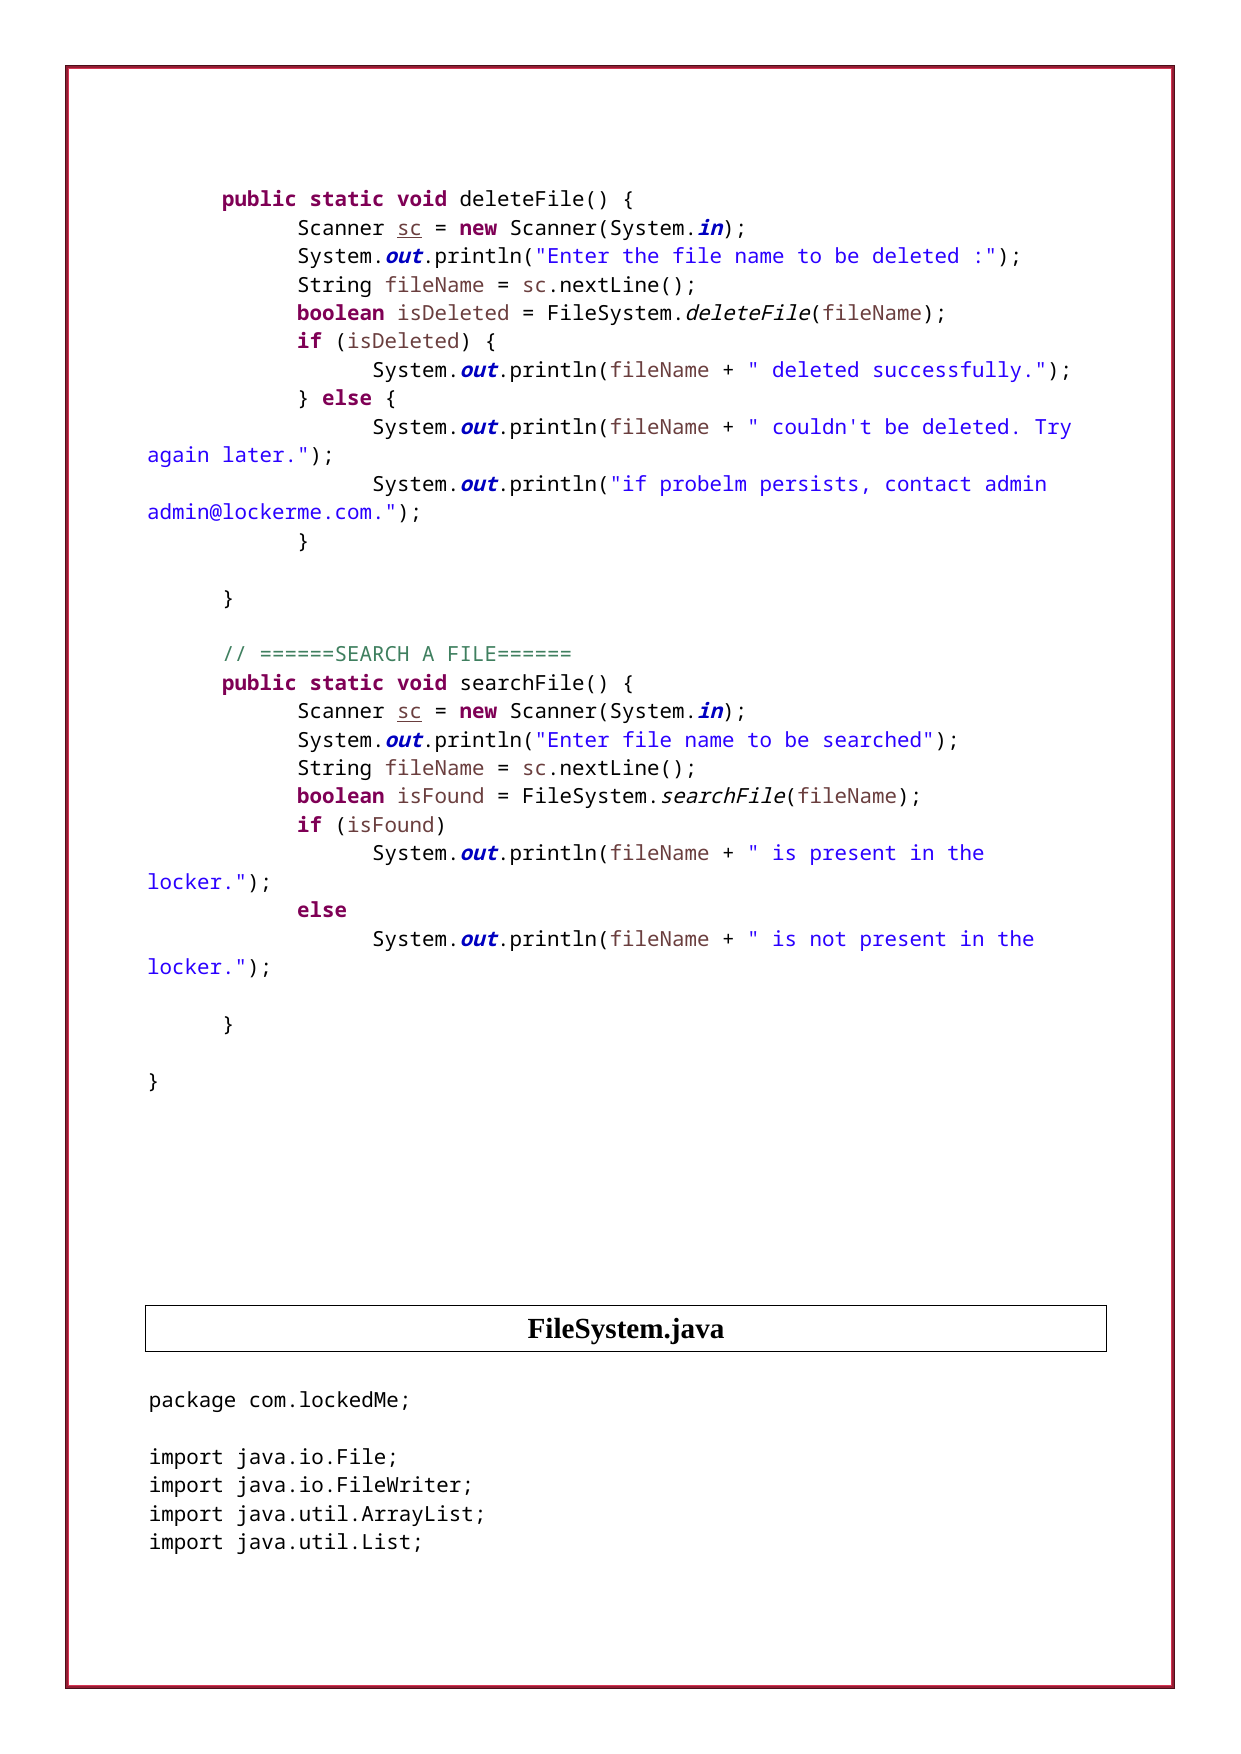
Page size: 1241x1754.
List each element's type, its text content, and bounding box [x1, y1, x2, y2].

table_header package com.lockedMe; import java.io.File; import java.io.FileWriter; import java.util.ArrayList; import java.util.List; [149, 1385, 1111, 1556]
table_header FileSystem.java [146, 1306, 1106, 1351]
table_header public static void deleteFile() { Scanner sc = new Scanner(System.in); System.out.println("Enter the file name to be deleted :"); String fileName = sc.nextLine(); boolean isDeleted = FileSystem.deleteFile(fileName); if (isDeleted) { System.out.println(fileName + " deleted successfully."); } else { System.out.println(fileName + " couldn't be deleted. Try again later."); System.out.println("if probelm persists, contact admin admin@lockerme.com."); } } // ======SEARCH A FILE====== public static void searchFile() { Scanner sc = new Scanner(System.in); System.out.println("Enter file name to be searched"); String fileName = sc.nextLine(); boolean isFound = FileSystem.searchFile(fileName); if (isFound) System.out.println(fileName + " is present in the locker."); else System.out.println(fileName + " is not present in the locker."); } } [147, 185, 1106, 1211]
